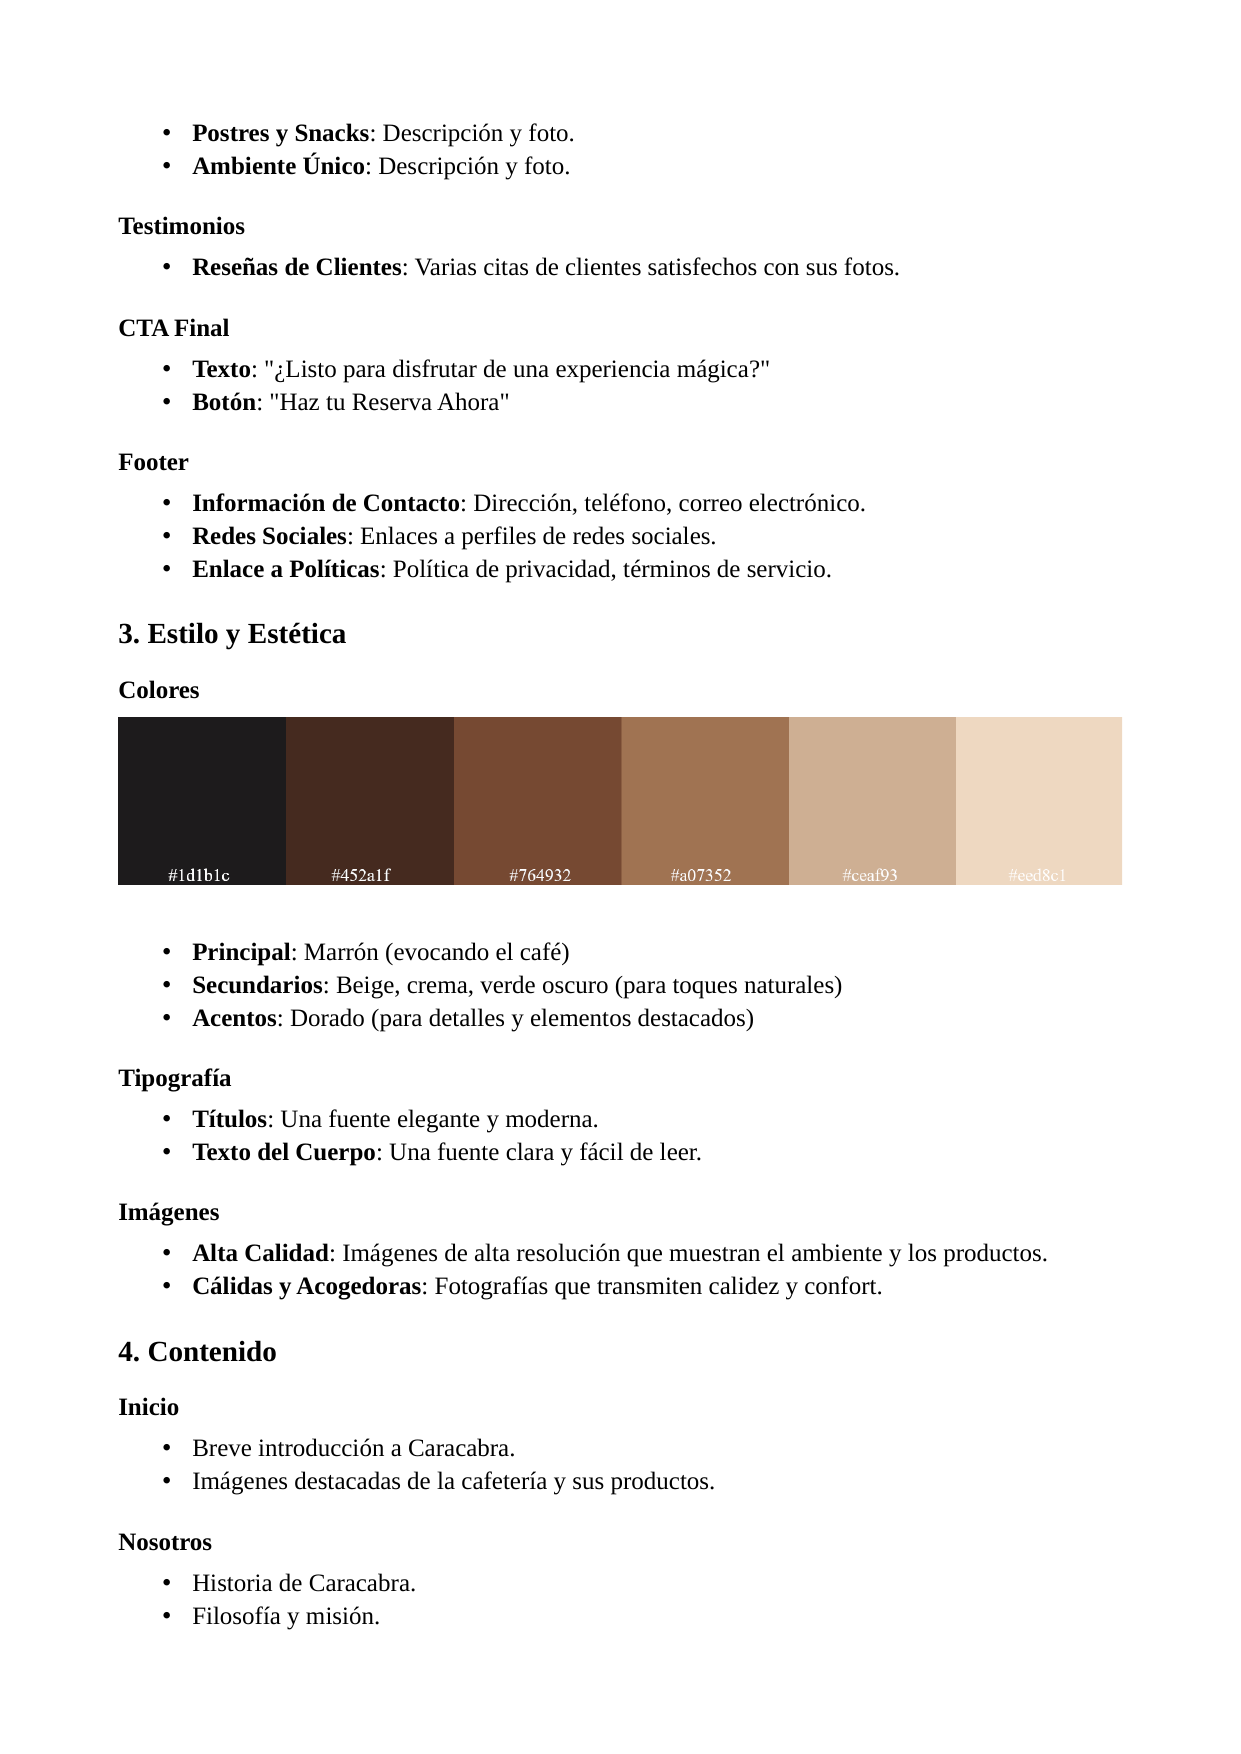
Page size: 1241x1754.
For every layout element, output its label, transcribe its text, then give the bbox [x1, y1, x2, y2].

list Texto del Cuerpo: Una fuente clara y fácil de leer. [162, 1137, 1122, 1166]
subtitle Testimonios [118, 211, 1122, 240]
picture [118, 717, 1123, 885]
list Títulos: Una fuente elegante y moderna. [162, 1104, 1122, 1133]
subtitle 3. Estilo y Estética [118, 616, 1122, 650]
list Reseñas de Clientes: Varias citas de clientes satisfechos con sus fotos. [162, 252, 1122, 281]
list Filosofía y misión. [162, 1601, 1122, 1629]
list Alta Calidad: Imágenes de alta resolución que muestran el ambiente y los productos. [162, 1238, 1122, 1267]
subtitle Nosotros [118, 1527, 1122, 1555]
subtitle Tipografía [118, 1063, 1122, 1092]
subtitle 4. Contenido [118, 1334, 1122, 1367]
subtitle Imágenes [118, 1197, 1122, 1226]
subtitle CTA Final [118, 313, 1122, 341]
subtitle Inicio [118, 1392, 1122, 1421]
list Acentos: Dorado (para detalles y elementos destacados) [162, 1003, 1122, 1031]
list Enlace a Políticas: Política de privacidad, términos de servicio. [162, 554, 1122, 583]
list Principal: Marrón (evocando el café) [162, 937, 1122, 965]
list Secundarios: Beige, crema, verde oscuro (para toques naturales) [162, 970, 1122, 998]
list Ambiente Único: Descripción y foto. [162, 151, 1122, 180]
list Historia de Caracabra. [162, 1568, 1122, 1597]
list Texto: "¿Listo para disfrutar de una experiencia mágica?" [162, 354, 1122, 383]
list Redes Sociales: Enlaces a perfiles de redes sociales. [162, 521, 1122, 550]
subtitle Colores [118, 675, 1122, 704]
list Botón: "Haz tu Reserva Ahora" [162, 387, 1122, 416]
list Postres y Snacks: Descripción y foto. [162, 118, 1122, 147]
list Cálidas y Acogedoras: Fotografías que transmiten calidez y confort. [162, 1271, 1122, 1300]
subtitle Footer [118, 447, 1122, 476]
list Breve introducción a Caracabra. [162, 1433, 1122, 1462]
list Imágenes destacadas de la cafetería y sus productos. [162, 1466, 1122, 1495]
list Información de Contacto: Dirección, teléfono, correo electrónico. [162, 488, 1122, 517]
